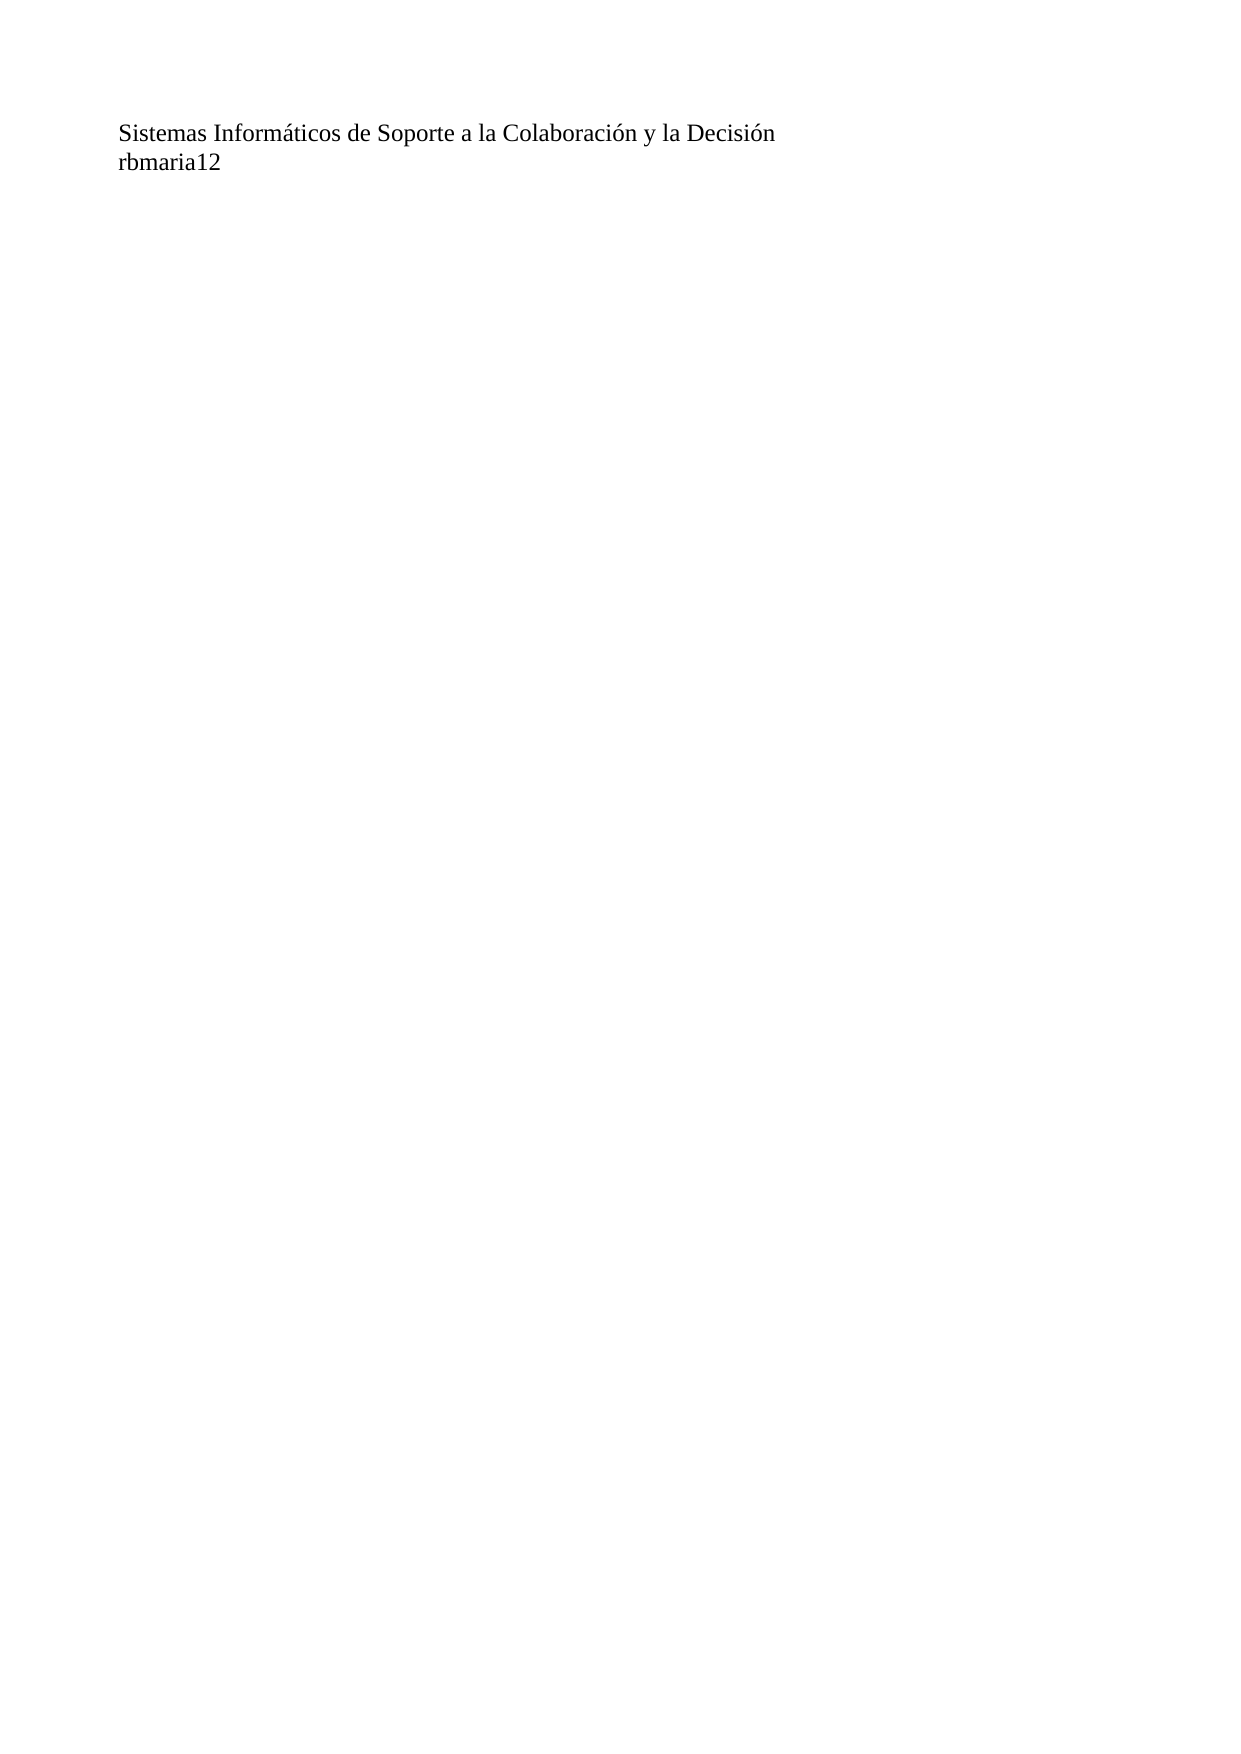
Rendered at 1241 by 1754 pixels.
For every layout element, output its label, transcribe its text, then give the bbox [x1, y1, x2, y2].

text Sistemas Informáticos de Soporte a la Colaboración y la Decisión [118, 118, 1122, 147]
text rbmaria12 [118, 147, 1122, 176]
